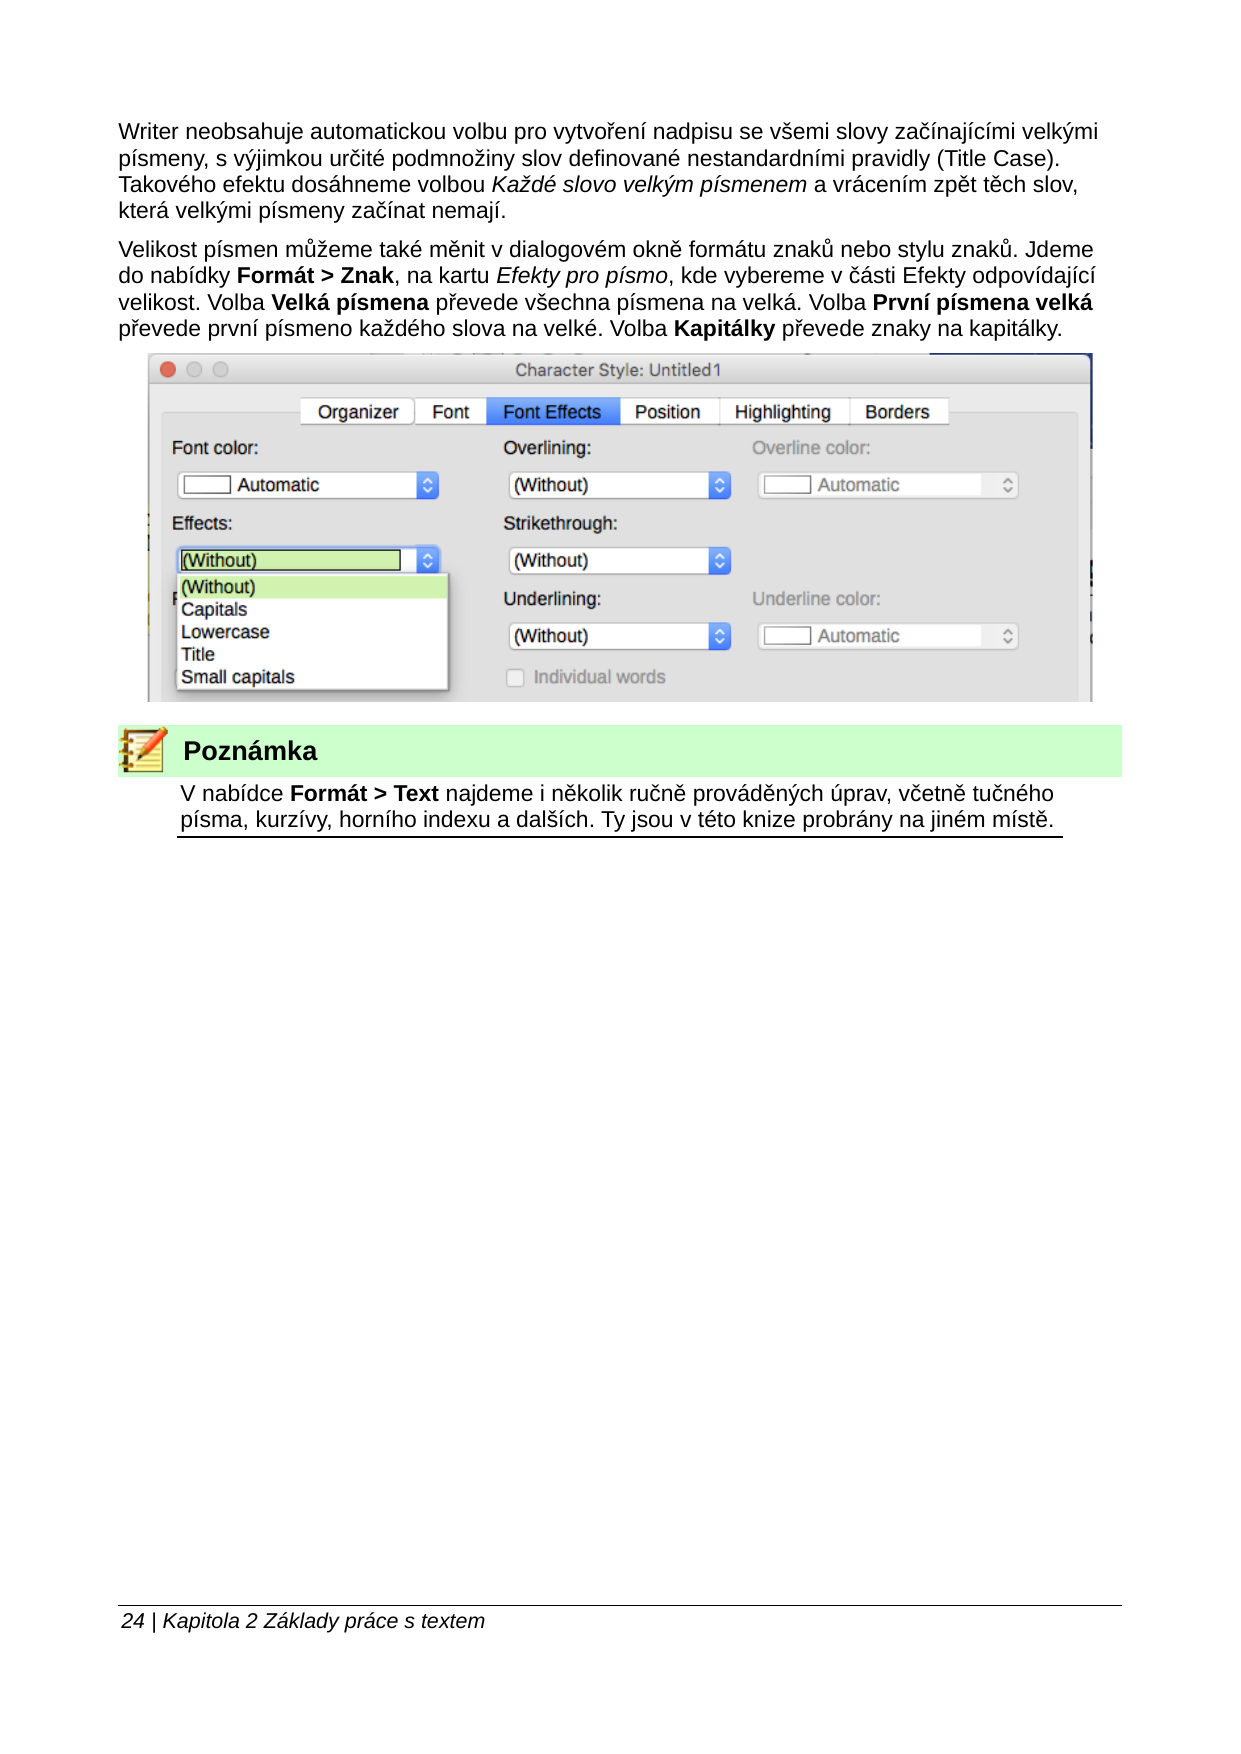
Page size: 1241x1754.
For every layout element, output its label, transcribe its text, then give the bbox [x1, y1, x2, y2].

picture [147, 353, 1093, 702]
text Writer neobsahuje automatickou volbu pro vytvoření nadpisu se všemi slovy začínajícími velkými písmeny, s výjimkou určité podmnožiny slov definované nestandardními pravidly (Title Case). Takového efektu dosáhneme volbou Každé slovo velkým písmenem a vrácením zpět těch slov, která velkými písmeny začínat nemají. [118, 118, 1122, 223]
text Velikost písmen můžeme také měnit v dialogovém okně formátu znaků nebo stylu znaků. Jdeme do nabídky Formát > Znak, na kartu Efekty pro písmo, kde vybereme v části Efekty odpovídající velikost. Volba Velká písmena převede všechna písmena na velká. Volba První písmena velká převede první písmeno každého slova na velké. Volba Kapitálky převede znaky na kapitálky. [118, 236, 1122, 341]
text V nabídce Formát > Text najdeme i několik ručně prováděných úprav, včetně tučného písma, kurzívy, horního indexu a dalších. Ty jsou v této knize probrány na jiném místě. [177, 777, 1063, 836]
picture [119, 725, 170, 776]
subtitle Poznámka [118, 725, 1122, 777]
